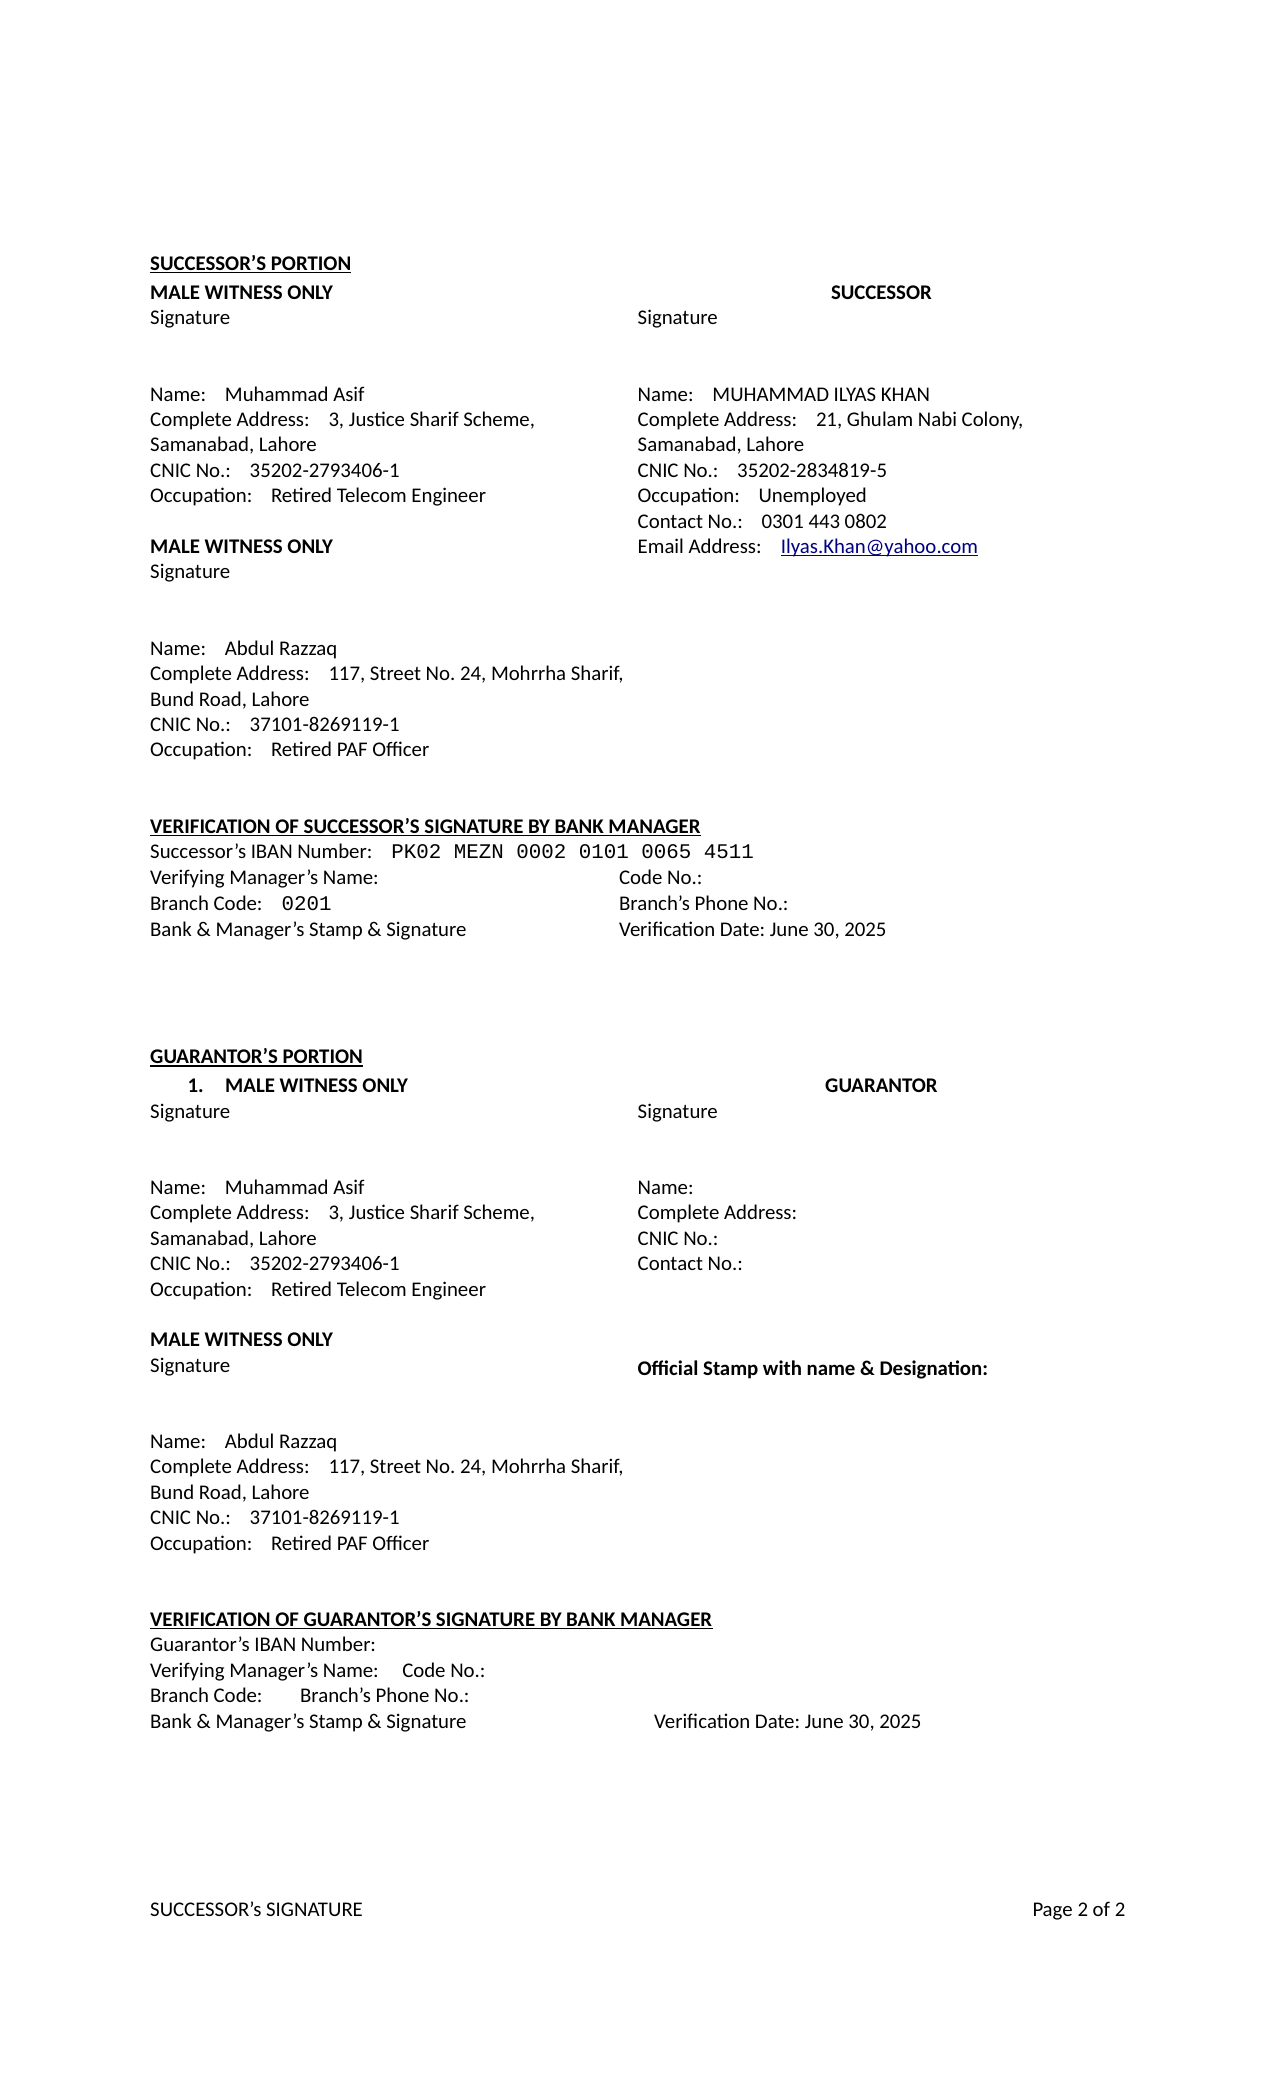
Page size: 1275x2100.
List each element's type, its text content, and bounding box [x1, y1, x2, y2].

table_cell GUARANTOR [638, 1073, 1125, 1098]
table_cell MALE WITNESS ONLY [150, 1327, 637, 1352]
table_cell MALE WITNESS ONLY [150, 533, 637, 559]
table_cell Guarantor’s IBAN Number: Verifying Manager’s Name: Code No.: Branch Code: Branch’s Phone No.: Bank & Manager’s Stamp & Signature Verification Date: June 30, 2025 [150, 1632, 1125, 1759]
table_cell VERIFICATION OF GUARANTOR’S SIGNATURE BY BANK MANAGER [150, 1606, 1125, 1632]
table_header SUCCESSOR’S PORTION [150, 250, 637, 279]
table_cell Signature Name: Muhammad Asif Complete Address: 3, Justice Sharif Scheme, Samanabad, Lahore CNIC No.: 35202-2793406-1 Occupation: Retired Telecom Engineer [150, 1098, 637, 1327]
table_header GUARANTOR’S PORTION [150, 1044, 637, 1072]
table_cell Signature Name: Muhammad Asif Complete Address: 3, Justice Sharif Scheme, Samanabad, Lahore CNIC No.: 35202-2793406-1 Occupation: Retired Telecom Engineer [150, 305, 637, 533]
table_cell [150, 1581, 1125, 1606]
table_cell [150, 788, 1125, 813]
table_header [638, 1044, 1125, 1072]
table_cell MALE WITNESS ONLY [150, 279, 637, 304]
table_cell Successor’s IBAN Number: PK02 MEZN 0002 0101 0065 4511 Verifying Manager’s Name: Code No.: Branch Code: 0201 Branch’s Phone No.: Bank & Manager’s Stamp & Signature Verification Date: June 30, 2025 [150, 838, 1125, 1018]
table_cell Signature Name: Complete Address: CNIC No.: Contact No.: Official Stamp with name & Designation: [638, 1098, 1125, 1581]
table_cell MALE WITNESS ONLY [150, 1073, 637, 1098]
table_cell Signature Name: Abdul Razzaq Complete Address: 117, Street No. 24, Mohrrha Sharif, Bund Road, Lahore CNIC No.: 37101-8269119-1 Occupation: Retired PAF Officer [150, 1352, 637, 1581]
table_cell SUCCESSOR [638, 279, 1125, 304]
table_cell Signature Name: MUHAMMAD ILYAS KHAN Complete Address: 21, Ghulam Nabi Colony, Samanabad, Lahore CNIC No.: 35202-2834819-5 Occupation: Unemployed Contact No.: 0301 443 0802 Email Address: Ilyas.Khan@yahoo.com [638, 305, 1125, 787]
table_header [638, 250, 1125, 279]
table_cell Signature Name: Abdul Razzaq Complete Address: 117, Street No. 24, Mohrrha Sharif, Bund Road, Lahore CNIC No.: 37101-8269119-1 Occupation: Retired PAF Officer [150, 559, 637, 787]
table_cell VERIFICATION OF SUCCESSOR’S SIGNATURE BY BANK MANAGER [150, 813, 1125, 838]
